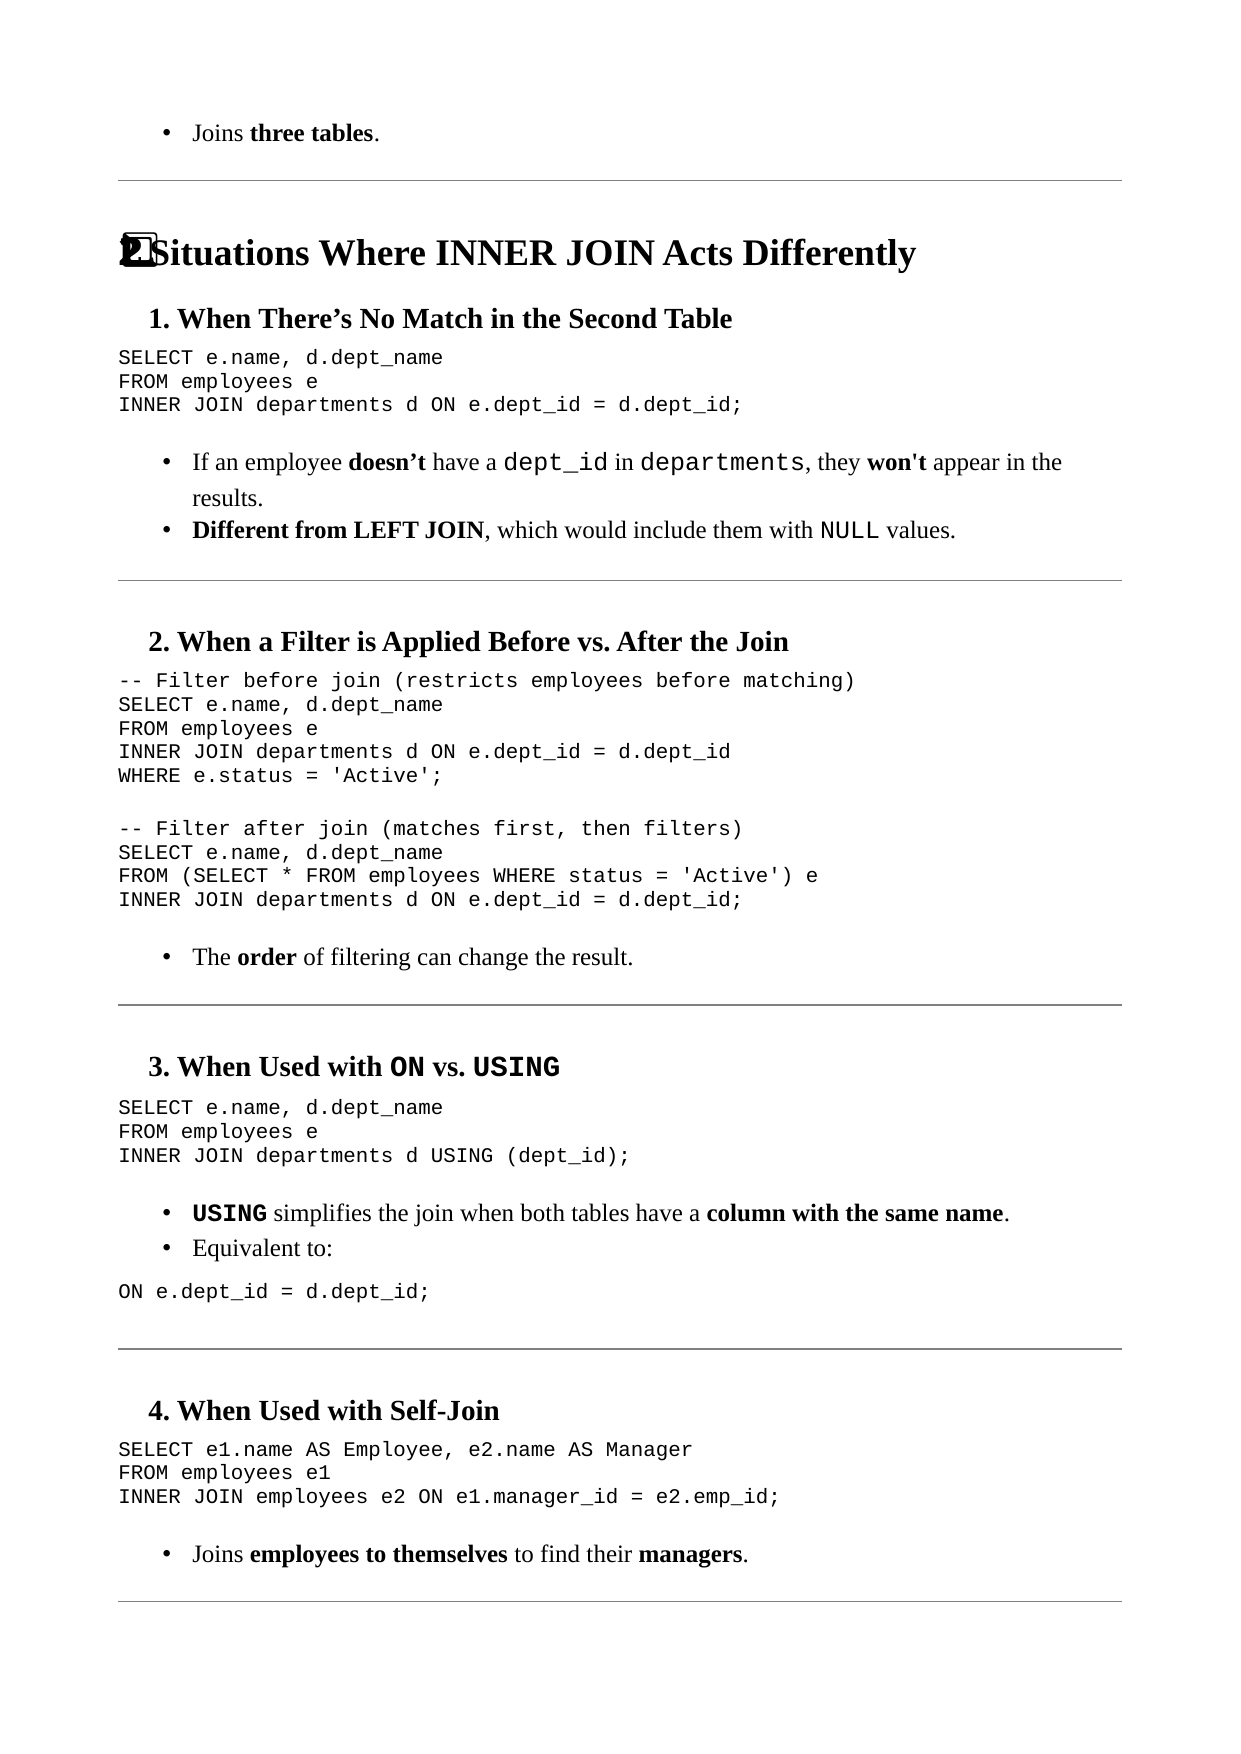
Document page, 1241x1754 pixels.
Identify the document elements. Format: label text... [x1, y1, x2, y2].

text SELECT e.name, d.dept_name [118, 1097, 1122, 1121]
text FROM employees e1 [118, 1462, 1122, 1486]
text INNER JOIN employees e2 ON e1.manager_id = e2.emp_id; [118, 1486, 1122, 1510]
list USING simplifies the join when both tables have a column with the same name. [162, 1198, 1122, 1228]
subtitle 2️⃣ Situations Where INNER JOIN Acts Differently [118, 231, 1122, 274]
text INNER JOIN departments d ON e.dept_id = d.dept_id [118, 741, 1122, 765]
text SELECT e.name, d.dept_name [118, 842, 1122, 866]
list The order of filtering can change the result. [162, 942, 1122, 971]
list If an employee doesn’t have a dept_id in departments, they won't appear in the results. [162, 447, 1122, 511]
text FROM employees e [118, 718, 1122, 741]
list Joins employees to themselves to find their managers. [162, 1539, 1122, 1568]
subtitle ✅ 2. When a Filter is Applied Before vs. After the Join [118, 624, 1122, 658]
list Equivalent to: [162, 1233, 1122, 1262]
list Different from LEFT JOIN, which would include them with NULL values. [162, 516, 1122, 546]
subtitle ✅ 4. When Used with Self-Join [118, 1393, 1122, 1426]
text SELECT e.name, d.dept_name [118, 347, 1122, 371]
text INNER JOIN departments d USING (dept_id); [118, 1144, 1122, 1168]
text SELECT e1.name AS Employee, e2.name AS Manager [118, 1439, 1122, 1462]
text FROM (SELECT * FROM employees WHERE status = 'Active') e [118, 866, 1122, 889]
text ON e.dept_id = d.dept_id; [118, 1281, 1122, 1304]
subtitle ✅ 1. When There’s No Match in the Second Table [118, 301, 1122, 334]
text WHERE e.status = 'Active'; [118, 765, 1122, 789]
text FROM employees e [118, 1121, 1122, 1144]
text -- Filter before join (restricts employees before matching) [118, 671, 1122, 694]
text FROM employees e [118, 371, 1122, 394]
text -- Filter after join (matches first, then filters) [118, 818, 1122, 842]
text INNER JOIN departments d ON e.dept_id = d.dept_id; [118, 394, 1122, 418]
list Joins three tables. [162, 118, 1122, 147]
subtitle ✅ 3. When Used with ON vs. USING [118, 1049, 1122, 1085]
text INNER JOIN departments d ON e.dept_id = d.dept_id; [118, 889, 1122, 913]
text SELECT e.name, d.dept_name [118, 694, 1122, 718]
